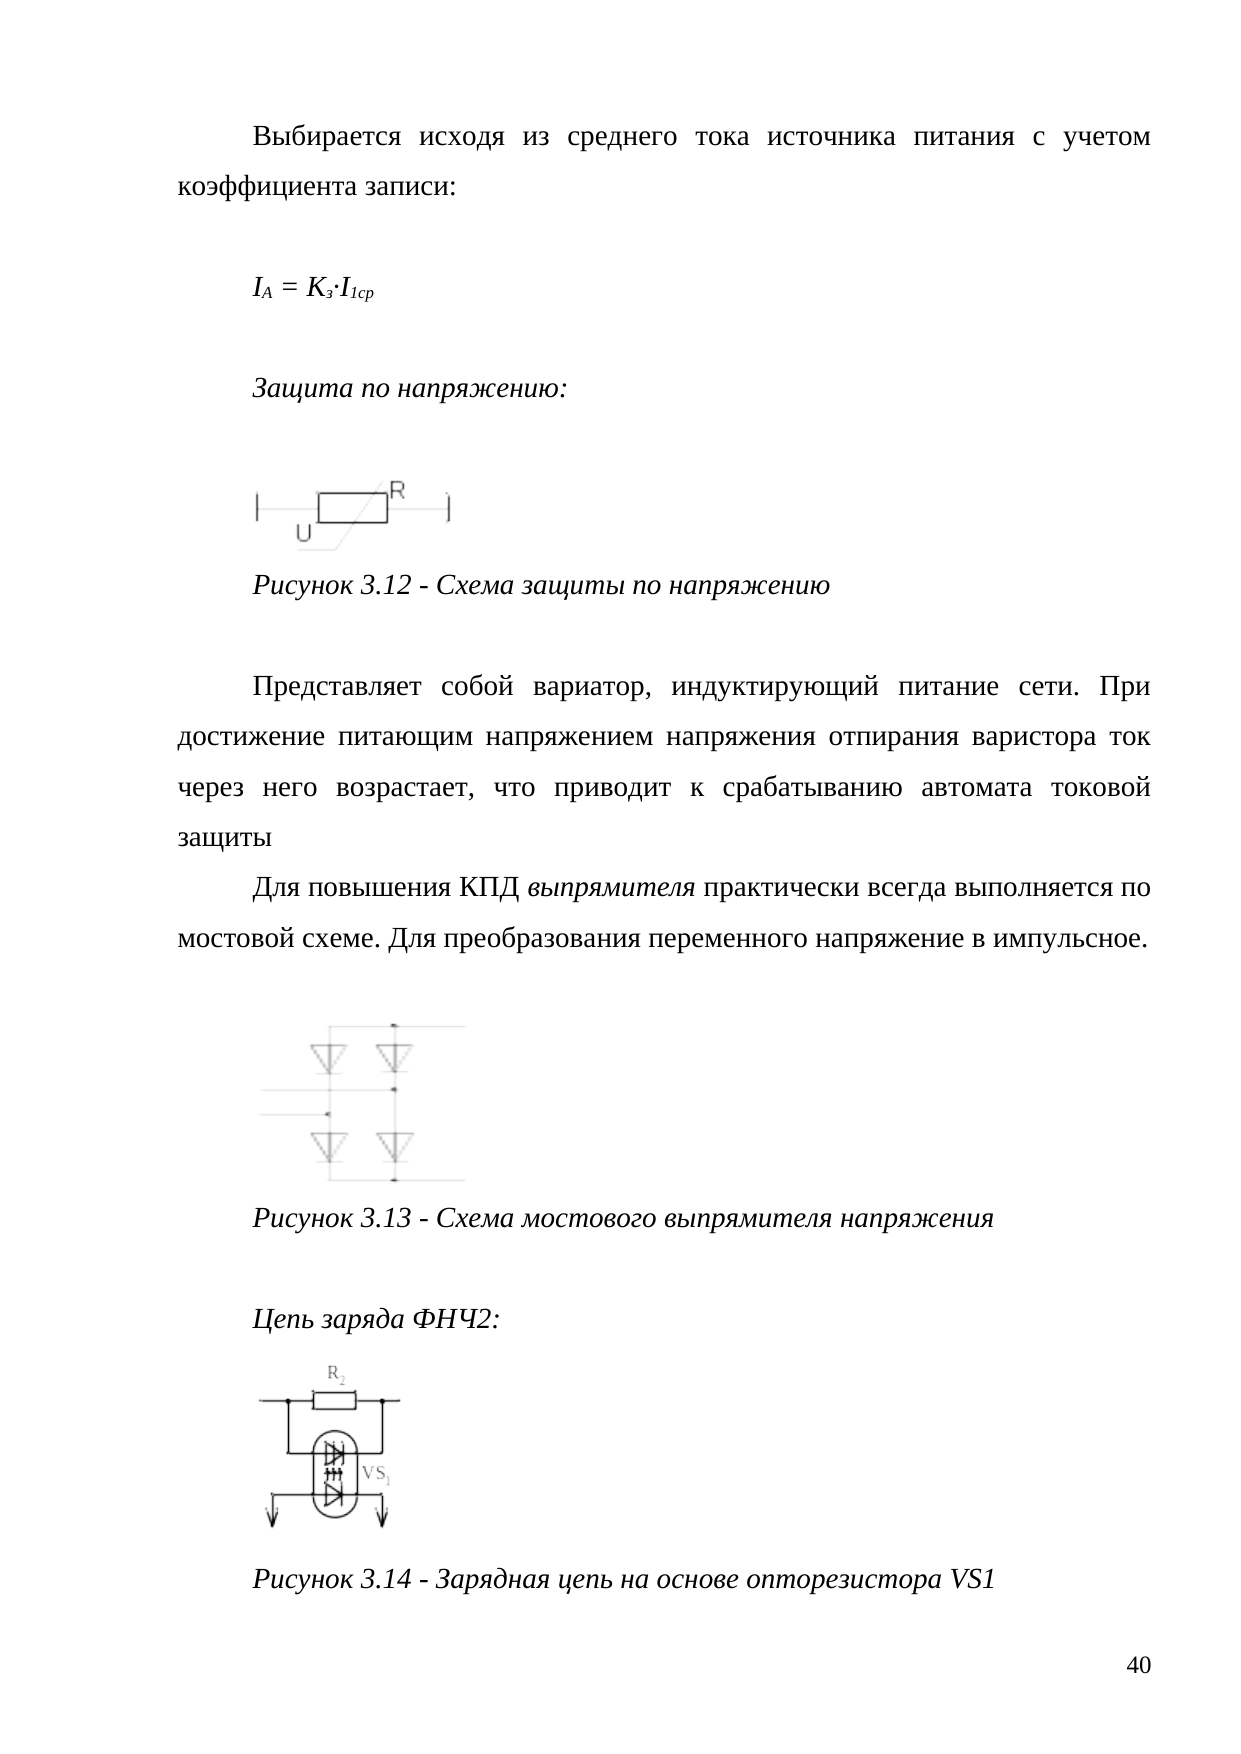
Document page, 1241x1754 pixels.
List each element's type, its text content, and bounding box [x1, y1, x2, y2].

text Защита по напряжению: [177, 370, 1152, 403]
text Выбирается исходя из среднего тока источника питания с учетом коэффициента записи: [177, 118, 1152, 202]
text Цепь заряда ФНЧ2: [177, 1301, 1152, 1334]
text IA = Kз∙I1ср [177, 269, 1152, 303]
text Рисунок 3.14 - Зарядная цепь на основе опторезистора VS1 [177, 1561, 1152, 1594]
text Для повышения КПД выпрямителя практически всегда выполняется по мостовой схеме. Для преобразования переменного напряжение в импульсное. [177, 869, 1152, 953]
text Рисунок 3.12 - Схема защиты по напряжению [177, 567, 1152, 601]
text Представляет собой вариатор, индуктирующий питание сети. При достижение питающим напряжением напряжения отпирания варистора ток через него возрастает, что приводит к срабатыванию автомата токовой защиты [177, 668, 1152, 853]
text Рисунок 3.13 - Схема мостового выпрямителя напряжения [177, 1200, 1152, 1234]
